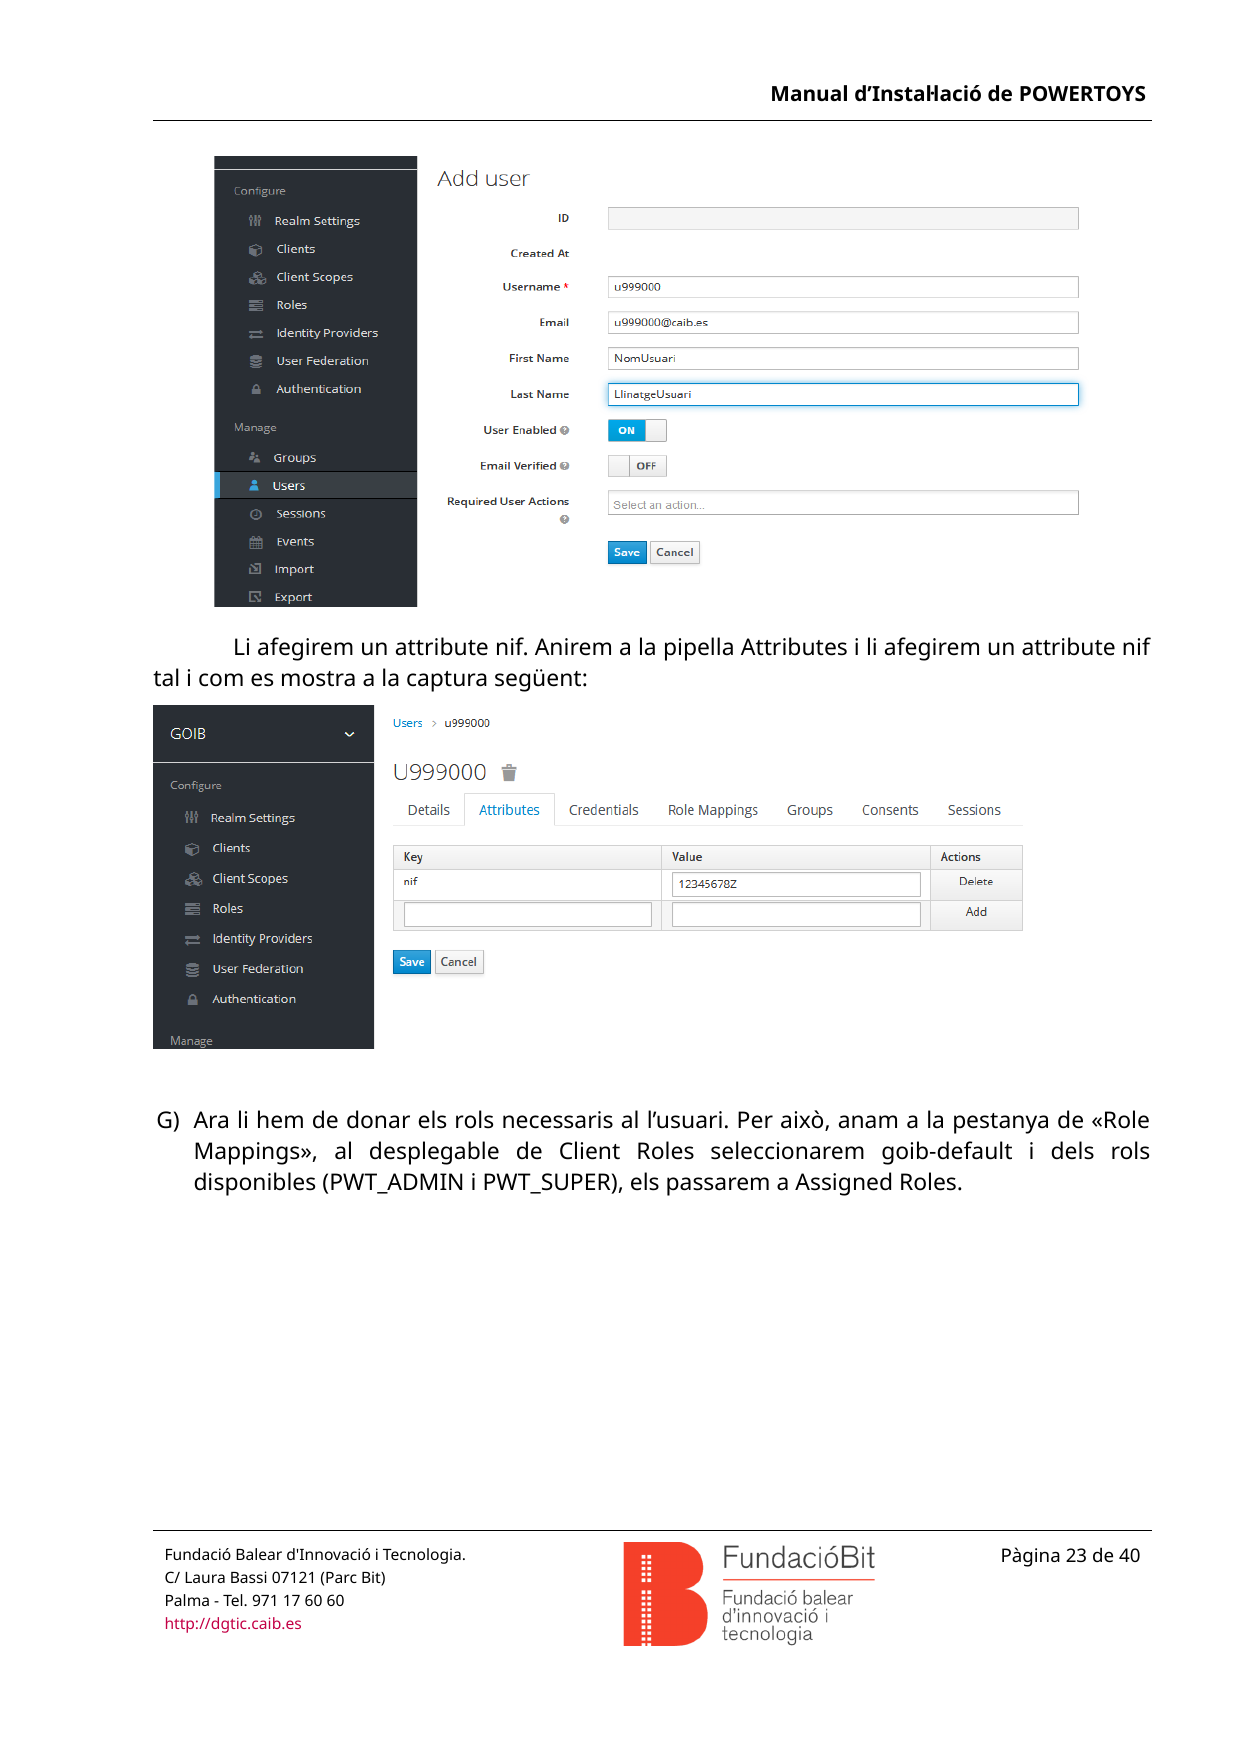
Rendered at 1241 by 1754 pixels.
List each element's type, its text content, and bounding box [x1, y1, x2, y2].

picture [153, 705, 1039, 1049]
list Ara li hem de donar els rols necessaris al l’usuari. Per això, anam a la pestanya de «Role Mappings», al desplegable de Client Roles seleccionarem goib-default i dels rols disponibles (PWT_ADMIN i PWT_SUPER), els passarem a Assigned Roles. [156, 1104, 1152, 1197]
picture [623, 1542, 875, 1646]
picture [214, 156, 1091, 607]
list Li afegirem un attribute nif. Anirem a la pipella Attributes i li afegirem un attribute nif tal i com es mostra a la captura següent: [153, 631, 1152, 693]
